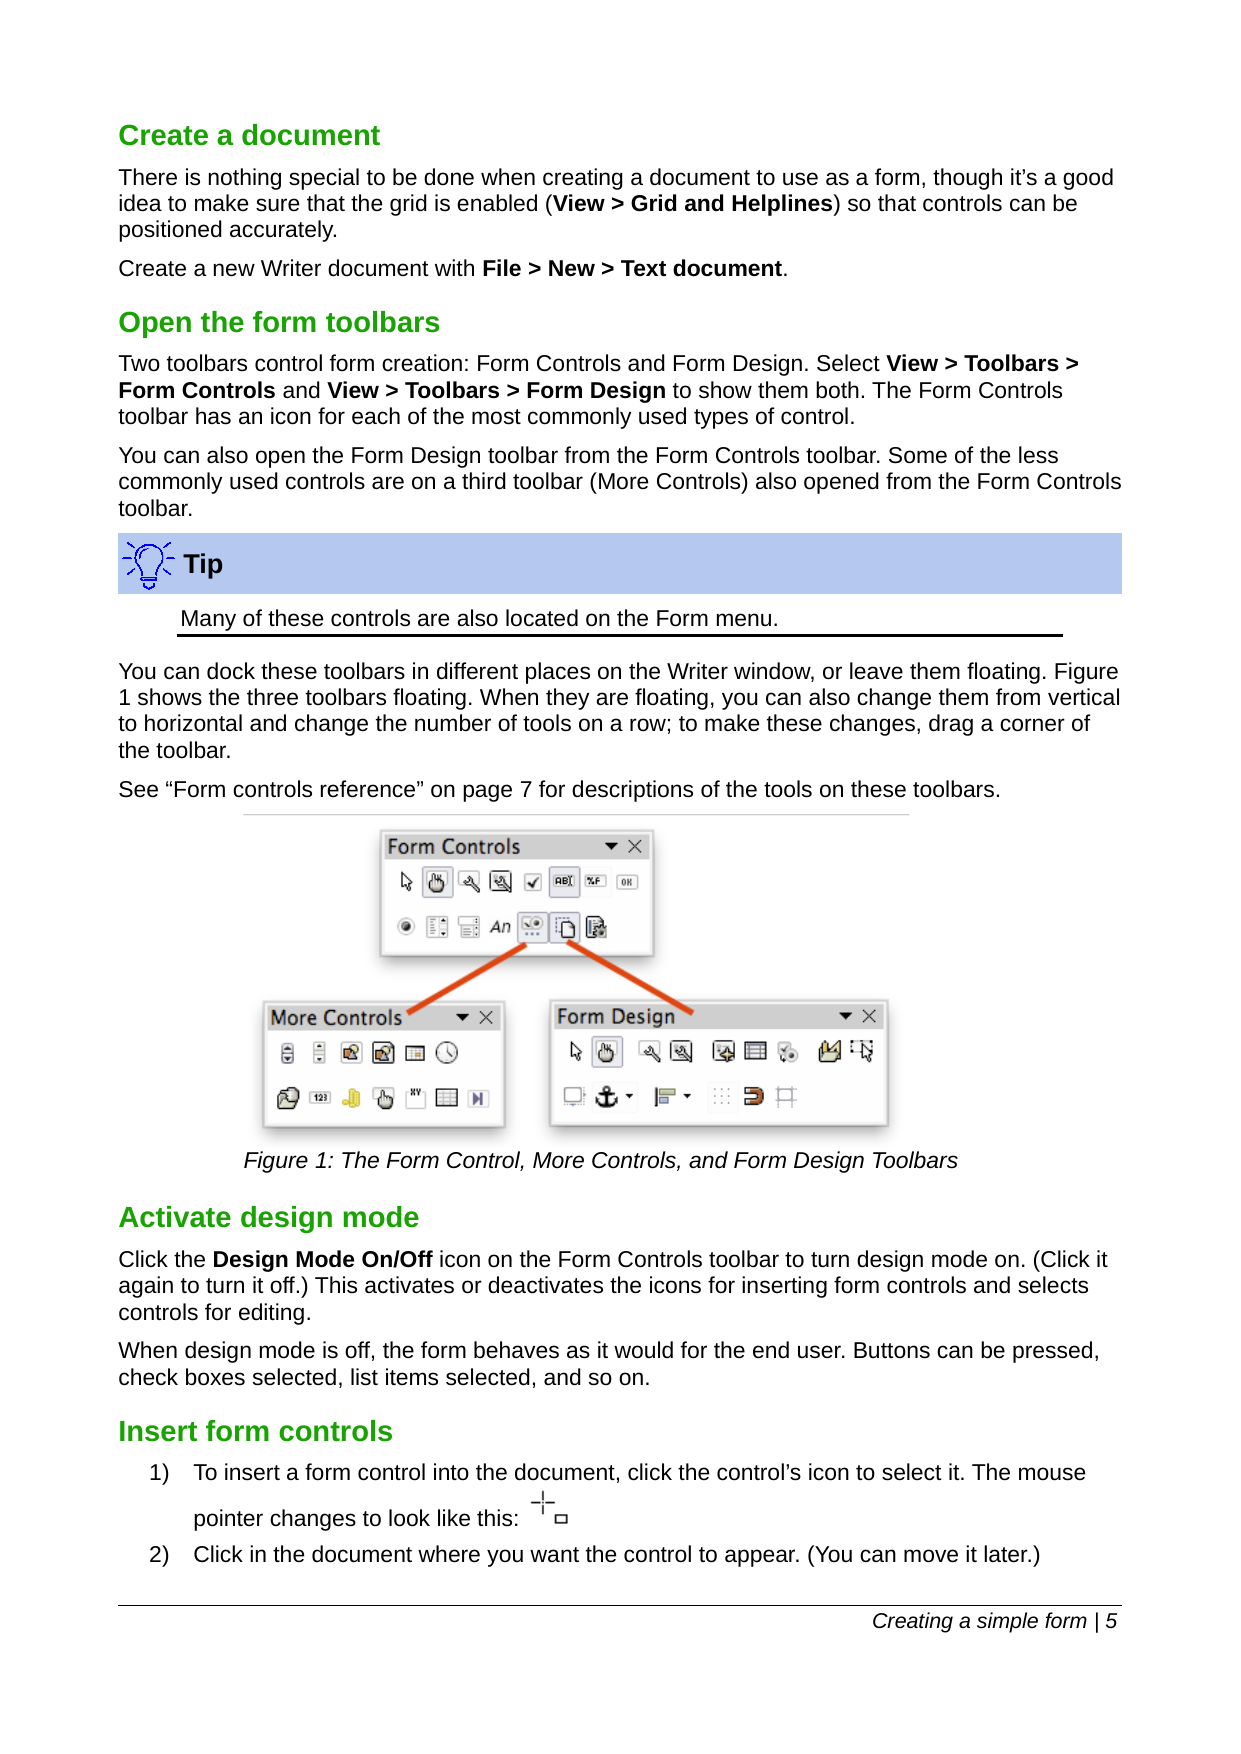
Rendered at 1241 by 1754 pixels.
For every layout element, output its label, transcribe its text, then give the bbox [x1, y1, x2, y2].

text Many of these controls are also located on the Form menu. [177, 602, 1063, 634]
picture [243, 814, 910, 1148]
text There is nothing special to be done when creating a document to use as a form, though it’s a good idea to make sure that the grid is enabled (View > Grid and Helplines) so that controls can be positioned accurately. [118, 163, 1122, 242]
picture [119, 534, 179, 594]
text Two toolbars control form creation: Form Controls and Form Design. Select View > Toolbars > Form Controls and View > Toolbars > Form Design to show them both. The Form Controls toolbar has an icon for each of the most commonly used types of control. [118, 350, 1122, 429]
subtitle Activate design mode [118, 1201, 1122, 1234]
list Click in the document where you want the control to appear. (You can move it later.) [169, 1541, 1122, 1567]
list To insert a form control into the document, click the control’s icon to select it. The mouse pointer changes to look like this: [169, 1459, 1122, 1532]
text You can also open the Form Design toolbar from the Form Controls toolbar. Some of the less commonly used controls are on a third toolbar (More Controls) also opened from the Form Controls toolbar. [118, 442, 1122, 521]
subtitle Open the form toolbars [118, 305, 1122, 338]
text You can dock these toolbars in different places on the Writer window, or leave them floating. Figure 1 shows the three toolbars floating. When they are floating, you can also change them from vertical to horizontal and change the number of tools on a row; to make these changes, drag a corner of the toolbar. [118, 658, 1122, 763]
text Create a new Writer document with File > New > Text document. [118, 255, 1122, 281]
text Click the Design Mode On/Off icon on the Form Controls toolbar to turn design mode on. (Click it again to turn it off.) This activates or deactivates the icons for inserting form controls and selects controls for editing. [118, 1246, 1122, 1325]
text See “Form controls reference” on page 7 for descriptions of the tools on these toolbars. [118, 776, 1122, 802]
subtitle Create a document [118, 118, 1122, 152]
picture [525, 1485, 571, 1527]
text Figure 1: The Form Control, More Controls, and Form Design Toolbars [243, 1147, 997, 1174]
subtitle Insert form controls [118, 1414, 1122, 1447]
text When design mode is off, the form behaves as it would for the end user. Buttons can be pressed, check boxes selected, list items selected, and so on. [118, 1337, 1122, 1390]
subtitle Tip [118, 533, 1122, 594]
